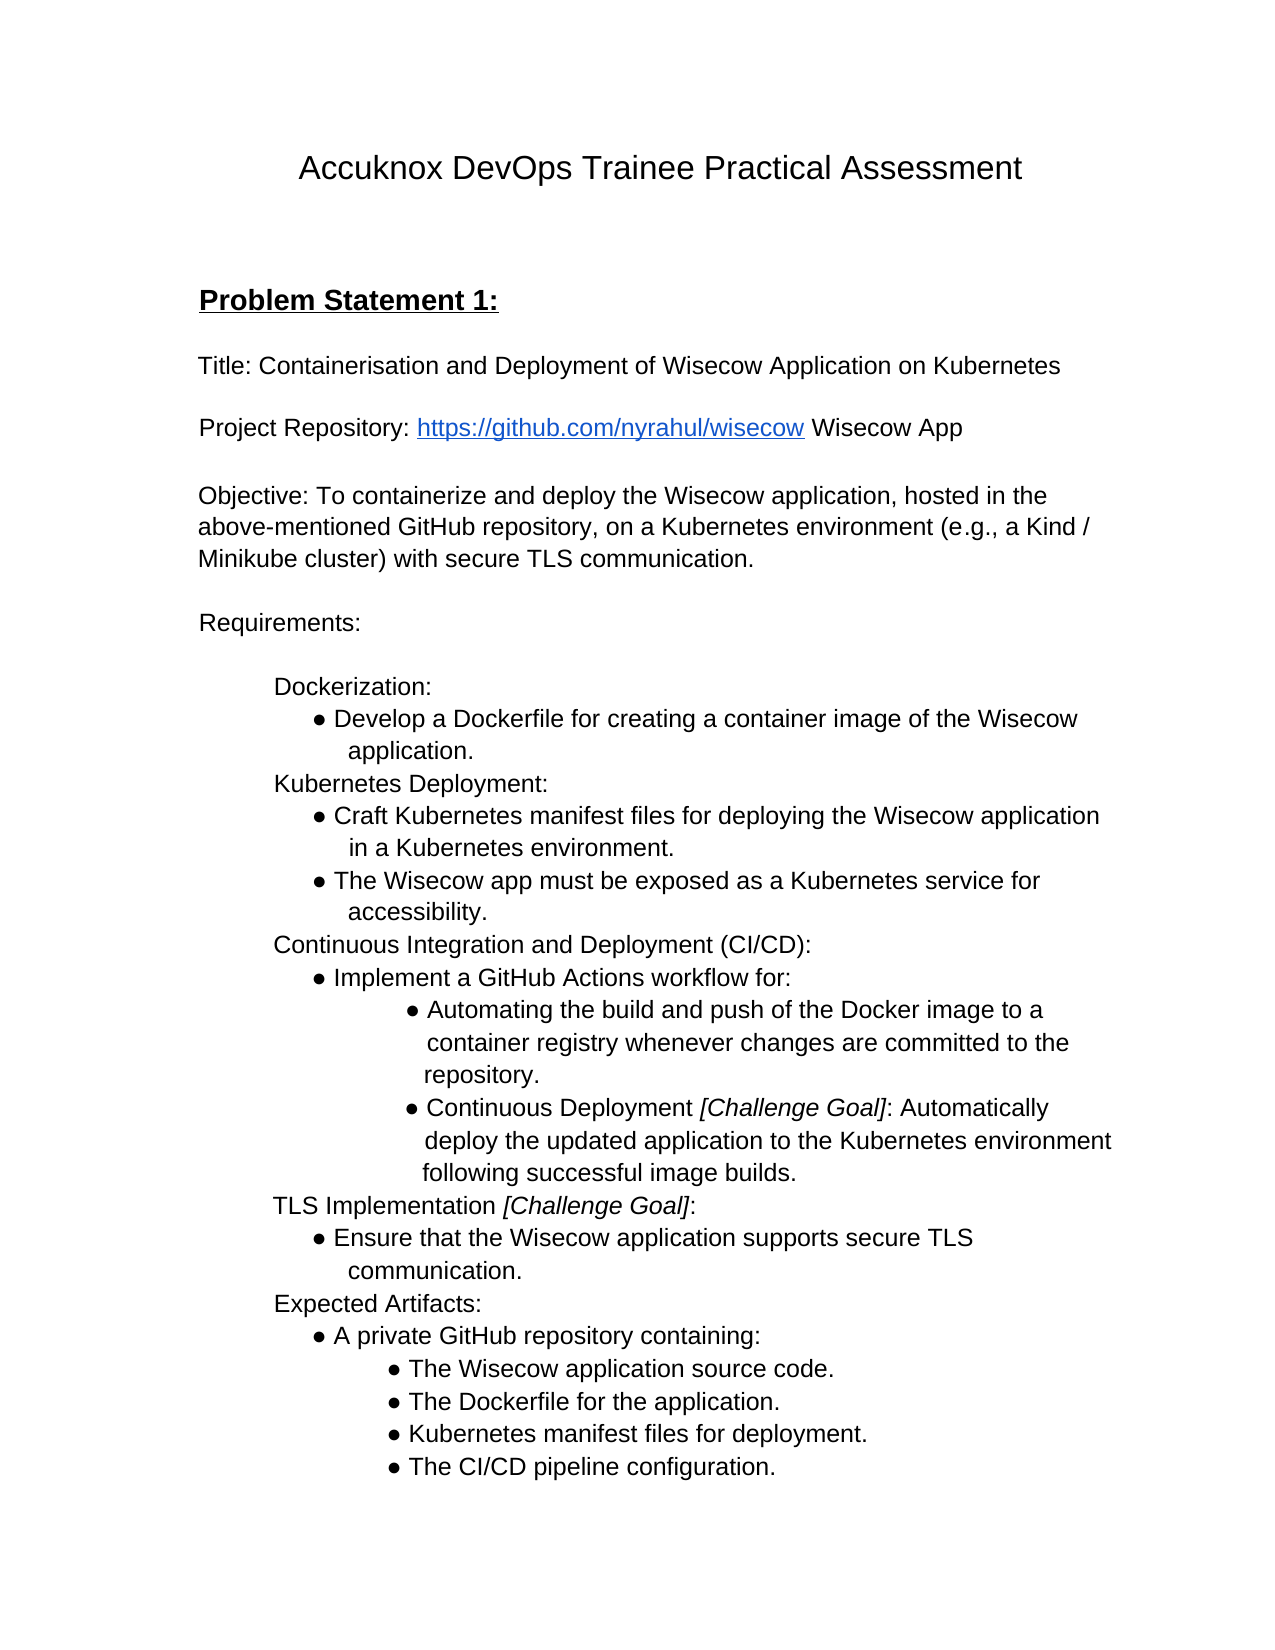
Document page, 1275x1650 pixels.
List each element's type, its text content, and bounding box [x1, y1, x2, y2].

text deploy the updated application to the Kubernetes environment [197, 1126, 1112, 1154]
text Requirements: [199, 608, 1123, 637]
text ● A private GitHub repository containing: [311, 1321, 1123, 1350]
text Objective: To containerize and deploy the Wisecow application, hosted in the above-mentioned GitHub repository, on a Kubernetes environment (e.g., a Kind / Minikube cluster) with secure TLS communication. [198, 481, 1123, 572]
text TLS Implementation [Challenge Goal]: [272, 1191, 1123, 1219]
text communication. [348, 1256, 1123, 1285]
text following successful image builds. [422, 1158, 1123, 1187]
text Title: Containerisation and Deployment of Wisecow Application on Kubernetes Project Repository: https://github.com/nyrahul/wisecow Wisecow App [197, 351, 1064, 441]
text repository. [423, 1060, 1123, 1089]
text ● Continuous Deployment [Challenge Goal]: Automatically [197, 1093, 1049, 1122]
text ● The CI/CD pipeline configuration. [386, 1452, 1123, 1480]
text ● The Dockerfile for the application. [386, 1386, 1123, 1415]
text Continuous Integration and Deployment (CI/CD): [273, 930, 1123, 959]
text ● Kubernetes manifest files for deployment. [386, 1419, 1123, 1448]
text ● Craft Kubernetes manifest files for deploying the Wisecow application in a Kubernetes environment. [312, 801, 1119, 862]
text container registry whenever changes are committed to the [197, 1028, 1070, 1057]
text Problem Statement 1: [199, 283, 1123, 316]
text ● Develop a Dockerfile for creating a container image of the Wisecow application. [312, 704, 1098, 764]
text ● Automating the build and push of the Docker image to a [197, 995, 1044, 1024]
text Dockerization: [274, 672, 1123, 700]
text Kubernetes Deployment: [274, 769, 1123, 797]
text ● Ensure that the Wisecow application supports secure TLS [311, 1223, 1123, 1252]
text Expected Artifacts: [274, 1289, 1123, 1317]
text ● Implement a GitHub Actions workflow for: [311, 963, 1123, 991]
text Accuknox DevOps Trainee Practical Assessment [197, 148, 1123, 186]
text ● The Wisecow application source code. [386, 1354, 1123, 1383]
text ● The Wisecow app must be exposed as a Kubernetes service for accessibility. [312, 866, 1057, 926]
